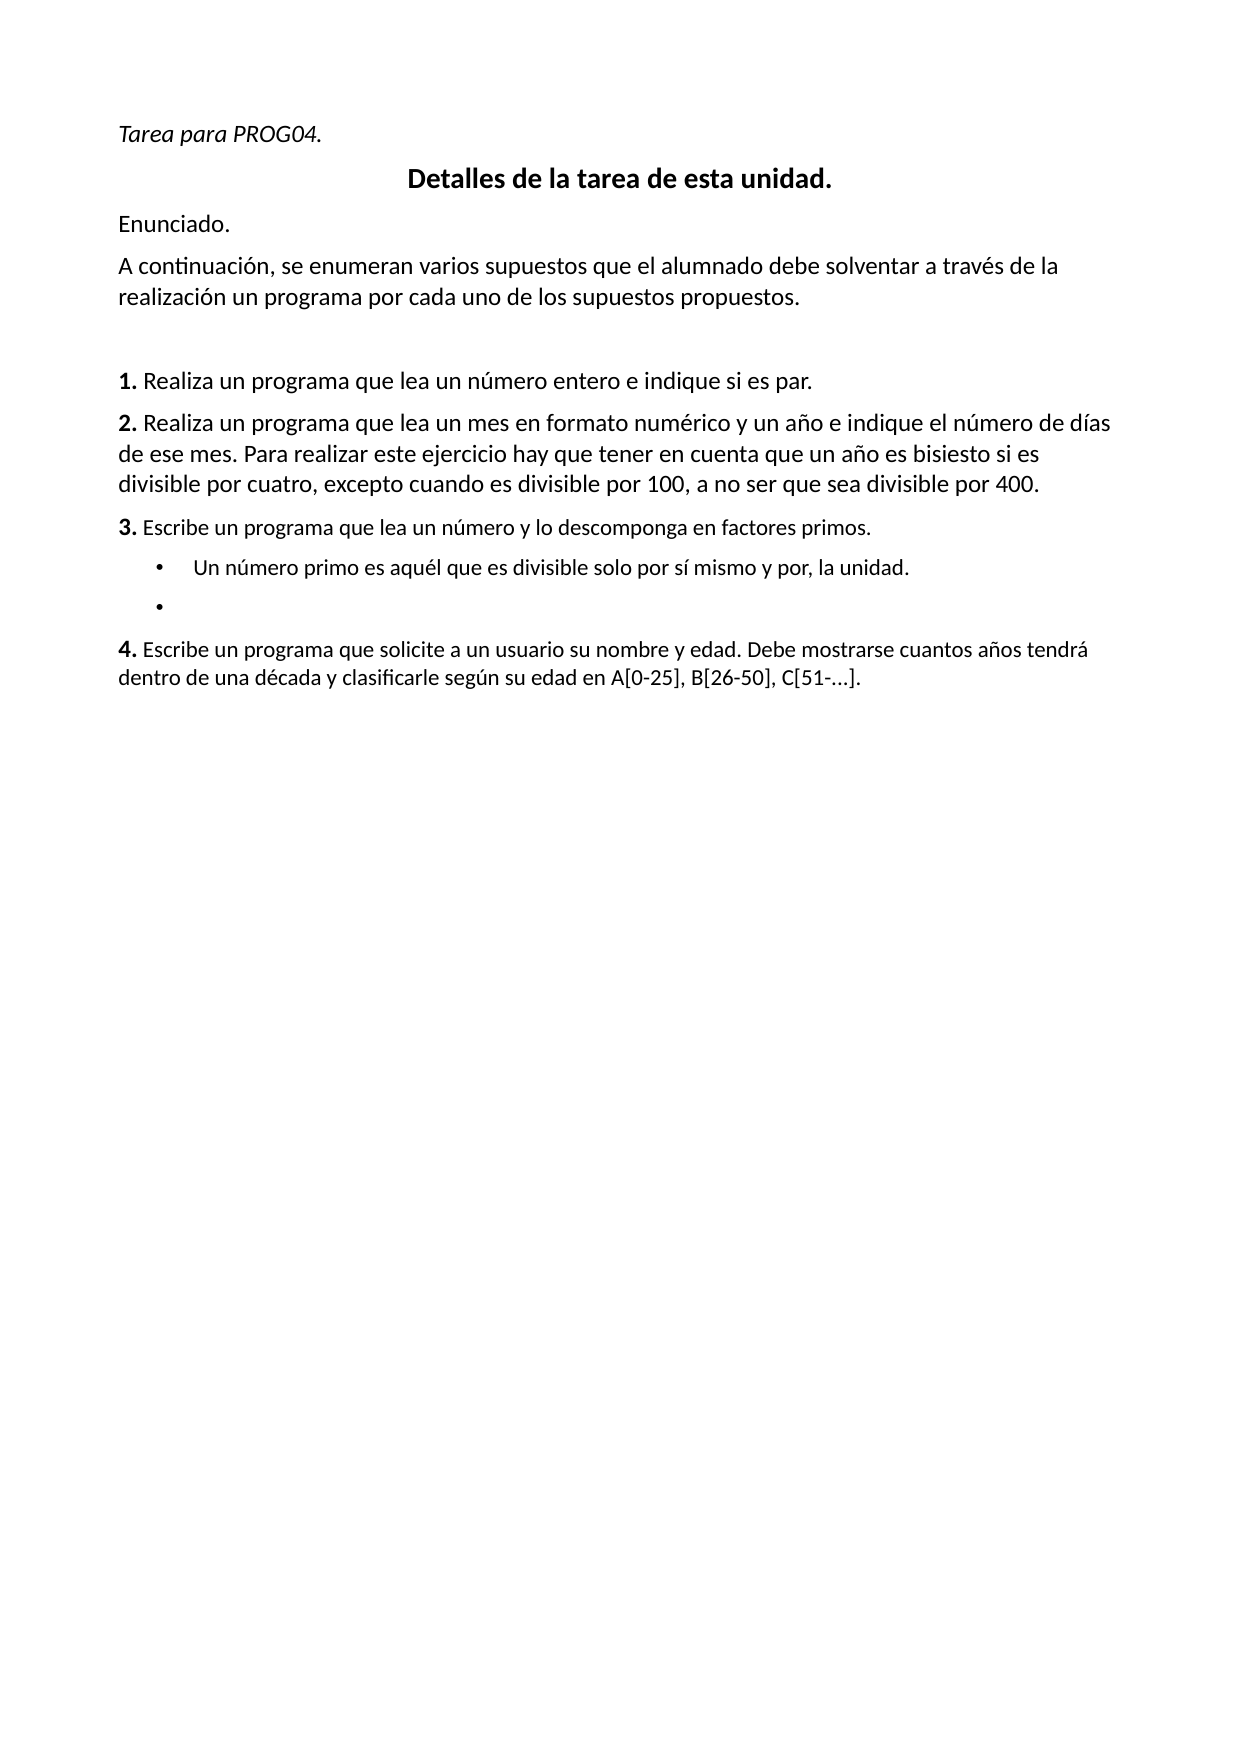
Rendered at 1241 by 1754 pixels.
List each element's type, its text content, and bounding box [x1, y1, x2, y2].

text 4. Escribe un programa que solicite a un usuario su nombre y edad. Debe mostrarse cuantos años tendrá dentro de una década y clasificarle según su edad en A[0-25], B[26-50], C[51-...]. [118, 633, 1122, 691]
text A continuación, se enumeran varios supuestos que el alumnado debe solventar a través de la realización un programa por cada uno de los supuestos propuestos. [118, 250, 1122, 311]
text 2. Realiza un programa que lea un mes en formato numérico y un año e indique el número de días de ese mes. Para realizar este ejercicio hay que tener en cuenta que un año es bisiesto si es divisible por cuatro, excepto cuando es divisible por 100, a no ser que sea divisible por 400. [118, 407, 1122, 499]
text 3. Escribe un programa que lea un número y lo descomponga en factores primos. [118, 511, 1122, 541]
text Detalles de la tarea de esta unidad. [118, 160, 1122, 196]
text 1. Realiza un programa que lea un número entero e indique si es par. [118, 365, 1122, 396]
text Tarea para PROG04. [118, 118, 1122, 149]
list Un número primo es aquél que es divisible solo por sí mismo y por, la unidad. [156, 553, 1122, 581]
text Enunciado. [118, 208, 1122, 238]
